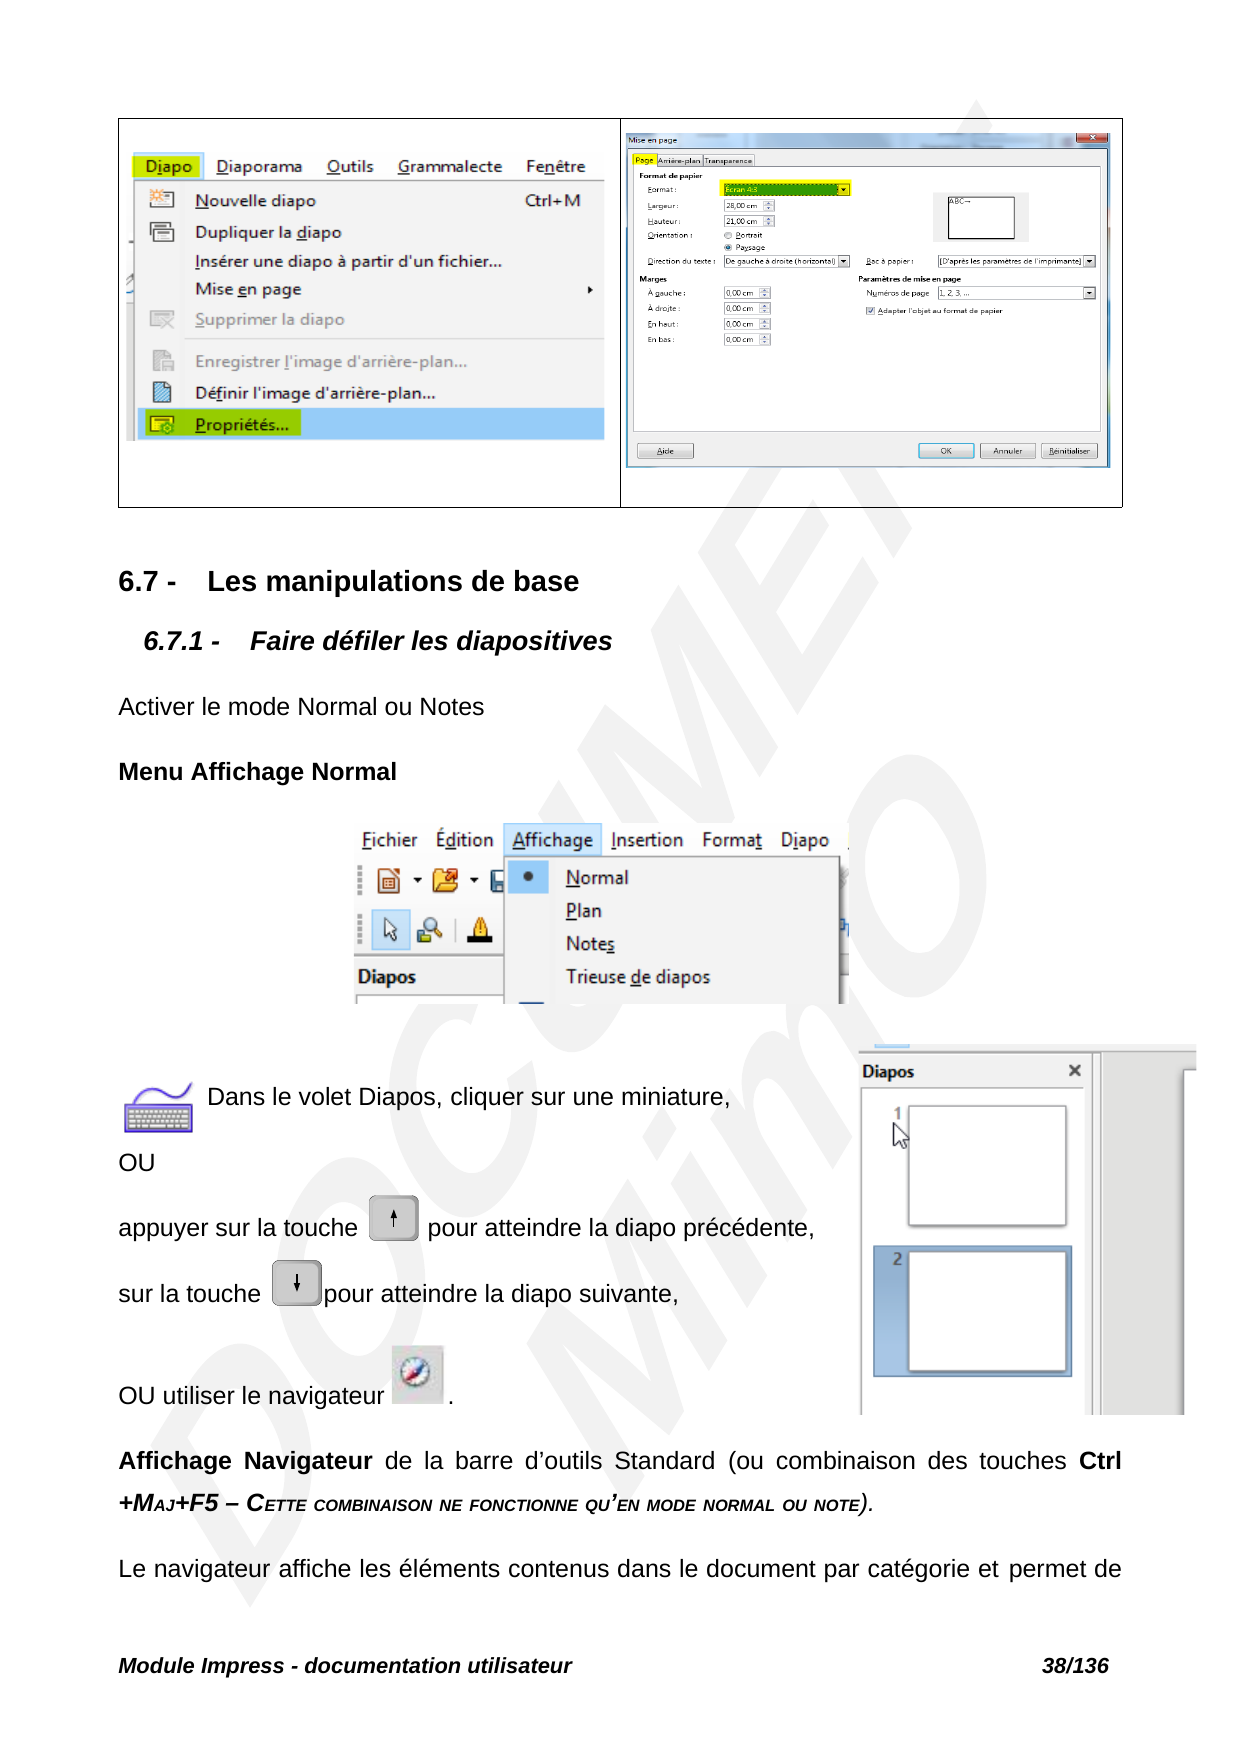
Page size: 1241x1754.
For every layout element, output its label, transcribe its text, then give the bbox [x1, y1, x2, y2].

table_header [621, 119, 1122, 507]
text OU utiliser le navigateur . [118, 1345, 858, 1409]
text Dans le volet Diapos, cliquer sur une miniature, [195, 1083, 858, 1111]
text OU [118, 1148, 858, 1176]
picture [391, 1345, 448, 1404]
subtitle Faire défiler les diapositives [143, 626, 1122, 657]
text Le navigateur affiche les éléments contenus dans le document par catégorie et permet de [118, 1554, 1122, 1582]
picture [120, 1072, 195, 1147]
picture [126, 151, 605, 441]
text Activer le mode Normal ou Notes [118, 693, 1122, 721]
subtitle Les manipulations de base [118, 564, 1122, 597]
picture [858, 1044, 1197, 1415]
text Menu Affichage Normal [118, 758, 1122, 786]
text appuyer sur la touche pour atteindre la diapo précédente, [118, 1214, 858, 1242]
text Affichage Navigateur de la barre d’outils Standard (ou combinaison des touches Ctrl +Maj+F5 – Cette combinaison ne fonctionne qu’en mode normal ou note). [118, 1447, 1122, 1517]
text sur la touche pour atteindre la diapo suivante, [118, 1279, 858, 1307]
table_header [119, 119, 620, 507]
picture [353, 823, 849, 1004]
picture [625, 133, 1111, 468]
